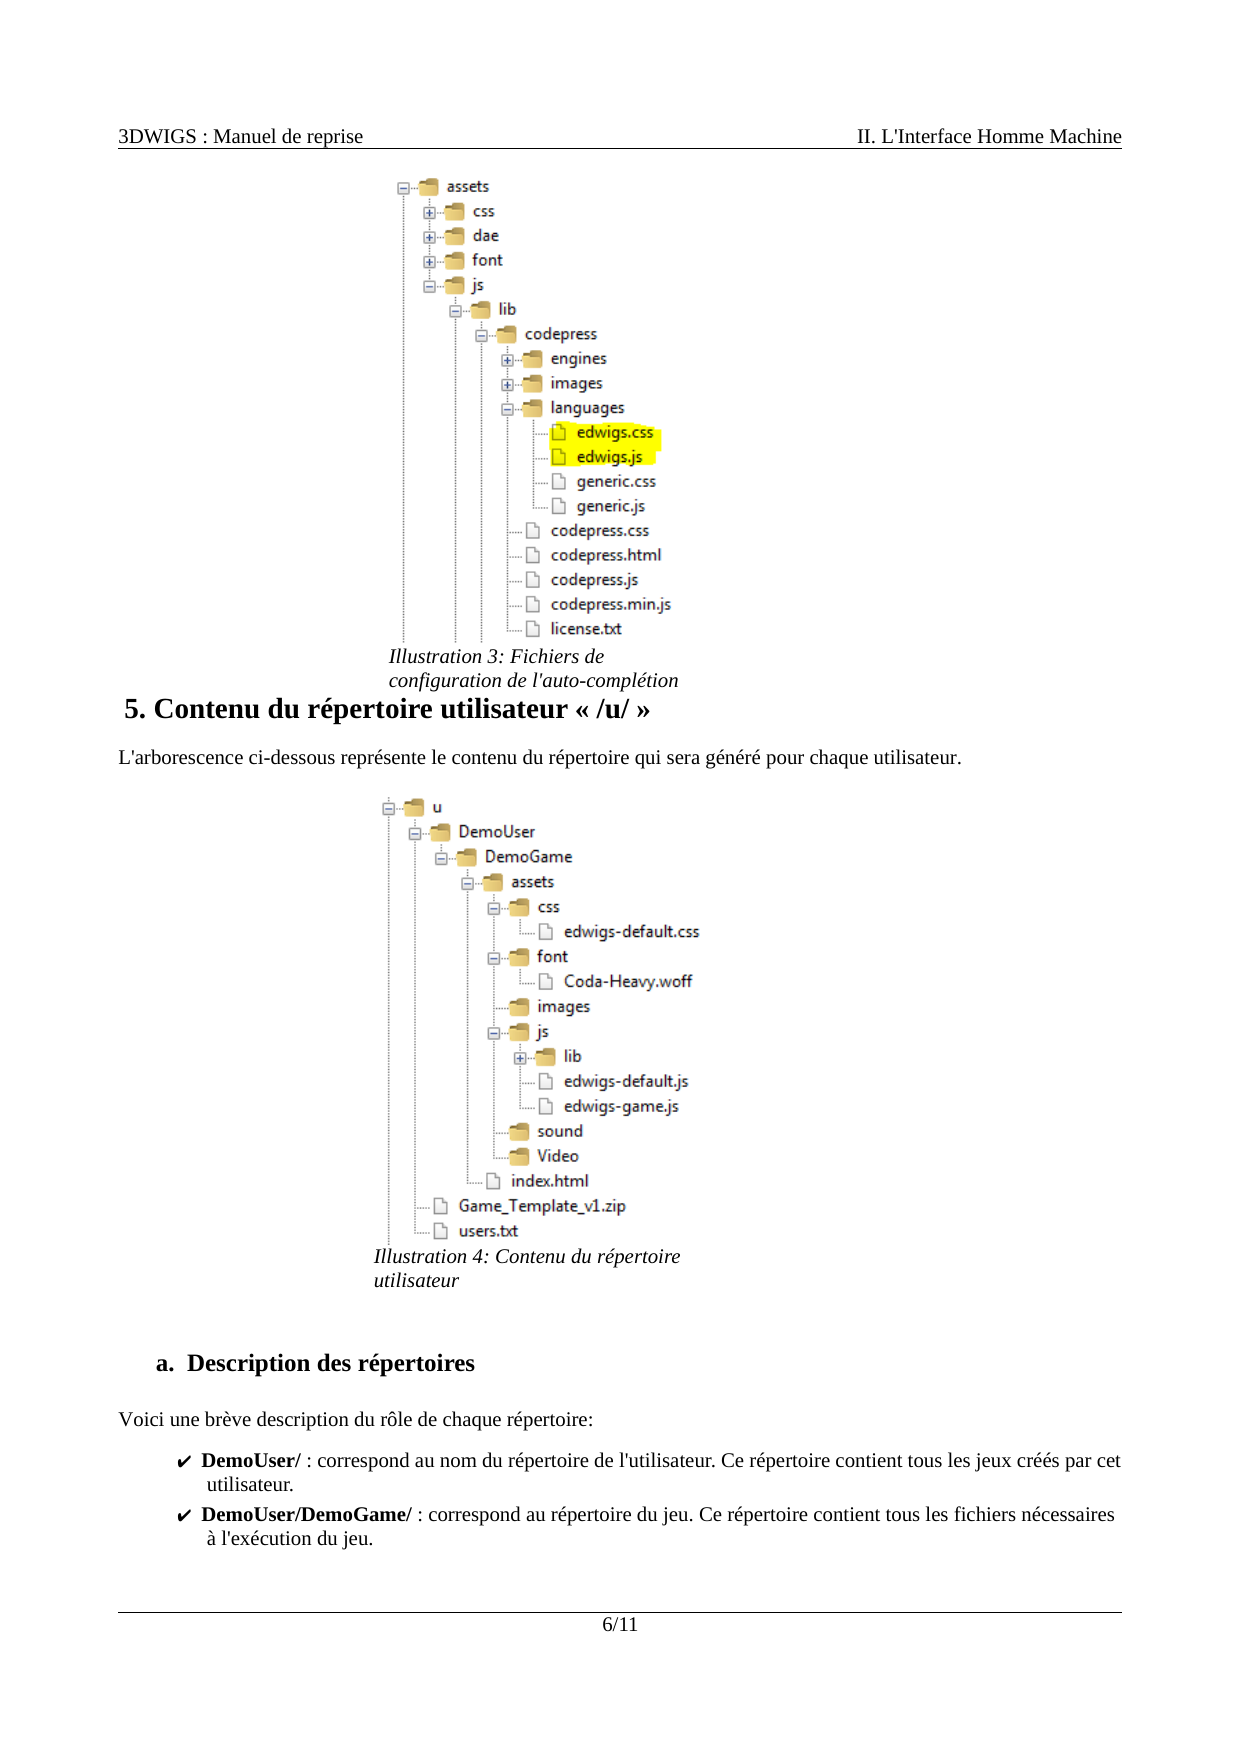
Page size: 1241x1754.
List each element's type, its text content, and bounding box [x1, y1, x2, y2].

text L'arborescence ci-dessous représente le contenu du répertoire qui sera généré pour chaque utilisateur. [118, 738, 1122, 769]
text Illustration 3: Fichiers de configuration de l'auto-complétion [388, 644, 692, 692]
subtitle Contenu du répertoire utilisateur « /u/ » [124, 178, 1122, 725]
list DemoUser/ : correspond au nom du répertoire de l'utilisateur. Ce répertoire contient tous les jeux créés par cet utilisateur. [177, 1448, 1122, 1496]
subtitle Description des répertoires [118, 1348, 1122, 1377]
list DemoUser/DemoGame/ : correspond au répertoire du jeu. Ce répertoire contient tous les fichiers nécessaires à l'exécution du jeu. [177, 1502, 1122, 1550]
picture [388, 177, 693, 644]
picture [373, 797, 712, 1245]
text Voici une brève description du rôle de chaque répertoire: [118, 1400, 1122, 1431]
text Illustration 4: Contenu du répertoire utilisateur [373, 1245, 712, 1292]
